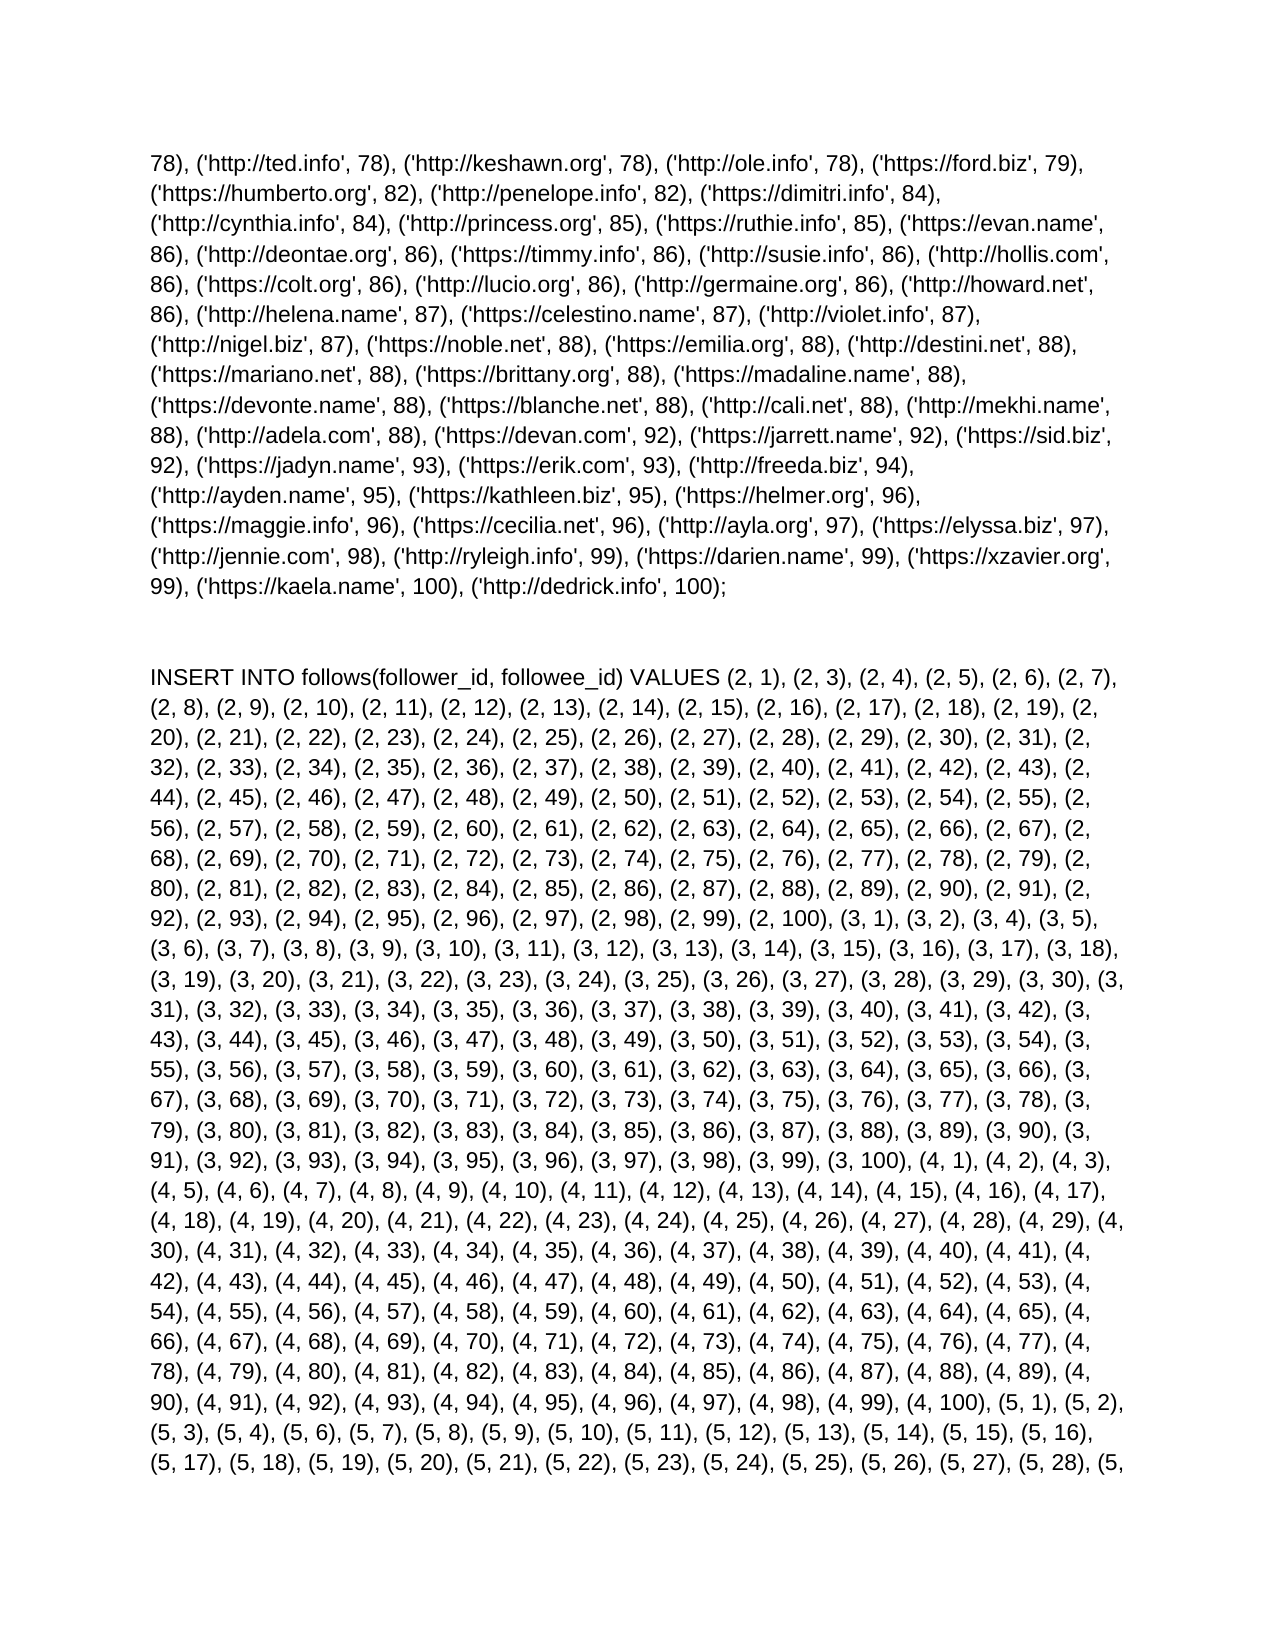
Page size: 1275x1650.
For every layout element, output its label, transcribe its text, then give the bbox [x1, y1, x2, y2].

text INSERT INTO follows(follower_id, followee_id) VALUES (2, 1), (2, 3), (2, 4), (2, 5), (2, 6), (2, 7), (2, 8), (2, 9), (2, 10), (2, 11), (2, 12), (2, 13), (2, 14), (2, 15), (2, 16), (2, 17), (2, 18), (2, 19), (2, 20), (2, 21), (2, 22), (2, 23), (2, 24), (2, 25), (2, 26), (2, 27), (2, 28), (2, 29), (2, 30), (2, 31), (2, 32), (2, 33), (2, 34), (2, 35), (2, 36), (2, 37), (2, 38), (2, 39), (2, 40), (2, 41), (2, 42), (2, 43), (2, 44), (2, 45), (2, 46), (2, 47), (2, 48), (2, 49), (2, 50), (2, 51), (2, 52), (2, 53), (2, 54), (2, 55), (2, 56), (2, 57), (2, 58), (2, 59), (2, 60), (2, 61), (2, 62), (2, 63), (2, 64), (2, 65), (2, 66), (2, 67), (2, 68), (2, 69), (2, 70), (2, 71), (2, 72), (2, 73), (2, 74), (2, 75), (2, 76), (2, 77), (2, 78), (2, 79), (2, 80), (2, 81), (2, 82), (2, 83), (2, 84), (2, 85), (2, 86), (2, 87), (2, 88), (2, 89), (2, 90), (2, 91), (2, 92), (2, 93), (2, 94), (2, 95), (2, 96), (2, 97), (2, 98), (2, 99), (2, 100), (3, 1), (3, 2), (3, 4), (3, 5), (3, 6), (3, 7), (3, 8), (3, 9), (3, 10), (3, 11), (3, 12), (3, 13), (3, 14), (3, 15), (3, 16), (3, 17), (3, 18), (3, 19), (3, 20), (3, 21), (3, 22), (3, 23), (3, 24), (3, 25), (3, 26), (3, 27), (3, 28), (3, 29), (3, 30), (3, 31), (3, 32), (3, 33), (3, 34), (3, 35), (3, 36), (3, 37), (3, 38), (3, 39), (3, 40), (3, 41), (3, 42), (3, 43), (3, 44), (3, 45), (3, 46), (3, 47), (3, 48), (3, 49), (3, 50), (3, 51), (3, 52), (3, 53), (3, 54), (3, 55), (3, 56), (3, 57), (3, 58), (3, 59), (3, 60), (3, 61), (3, 62), (3, 63), (3, 64), (3, 65), (3, 66), (3, 67), (3, 68), (3, 69), (3, 70), (3, 71), (3, 72), (3, 73), (3, 74), (3, 75), (3, 76), (3, 77), (3, 78), (3, 79), (3, 80), (3, 81), (3, 82), (3, 83), (3, 84), (3, 85), (3, 86), (3, 87), (3, 88), (3, 89), (3, 90), (3, 91), (3, 92), (3, 93), (3, 94), (3, 95), (3, 96), (3, 97), (3, 98), (3, 99), (3, 100), (4, 1), (4, 2), (4, 3), (4, 5), (4, 6), (4, 7), (4, 8), (4, 9), (4, 10), (4, 11), (4, 12), (4, 13), (4, 14), (4, 15), (4, 16), (4, 17), (4, 18), (4, 19), (4, 20), (4, 21), (4, 22), (4, 23), (4, 24), (4, 25), (4, 26), (4, 27), (4, 28), (4, 29), (4, 30), (4, 31), (4, 32), (4, 33), (4, 34), (4, 35), (4, 36), (4, 37), (4, 38), (4, 39), (4, 40), (4, 41), (4, 42), (4, 43), (4, 44), (4, 45), (4, 46), (4, 47), (4, 48), (4, 49), (4, 50), (4, 51), (4, 52), (4, 53), (4, 54), (4, 55), (4, 56), (4, 57), (4, 58), (4, 59), (4, 60), (4, 61), (4, 62), (4, 63), (4, 64), (4, 65), (4, 66), (4, 67), (4, 68), (4, 69), (4, 70), (4, 71), (4, 72), (4, 73), (4, 74), (4, 75), (4, 76), (4, 77), (4, 78), (4, 79), (4, 80), (4, 81), (4, 82), (4, 83), (4, 84), (4, 85), (4, 86), (4, 87), (4, 88), (4, 89), (4, 90), (4, 91), (4, 92), (4, 93), (4, 94), (4, 95), (4, 96), (4, 97), (4, 98), (4, 99), (4, 100), (5, 1), (5, 2), (5, 3), (5, 4), (5, 6), (5, 7), (5, 8), (5, 9), (5, 10), (5, 11), (5, 12), (5, 13), (5, 14), (5, 15), (5, 16), (5, 17), (5, 18), (5, 19), (5, 20), (5, 21), (5, 22), (5, 23), (5, 24), (5, 25), (5, 26), (5, 27), (5, 28), (5, [150, 663, 1125, 1475]
text 78), ('http://ted.info', 78), ('http://keshawn.org', 78), ('http://ole.info', 78), ('https://ford.biz', 79), ('https://humberto.org', 82), ('http://penelope.info', 82), ('https://dimitri.info', 84), ('http://cynthia.info', 84), ('http://princess.org', 85), ('https://ruthie.info', 85), ('https://evan.name', 86), ('http://deontae.org', 86), ('https://timmy.info', 86), ('http://susie.info', 86), ('http://hollis.com', 86), ('https://colt.org', 86), ('http://lucio.org', 86), ('http://germaine.org', 86), ('http://howard.net', 86), ('http://helena.name', 87), ('https://celestino.name', 87), ('http://violet.info', 87), ('http://nigel.biz', 87), ('https://noble.net', 88), ('https://emilia.org', 88), ('http://destini.net', 88), ('https://mariano.net', 88), ('https://brittany.org', 88), ('https://madaline.name', 88), ('https://devonte.name', 88), ('https://blanche.net', 88), ('http://cali.net', 88), ('http://mekhi.name', 88), ('http://adela.com', 88), ('https://devan.com', 92), ('https://jarrett.name', 92), ('https://sid.biz', 92), ('https://jadyn.name', 93), ('https://erik.com', 93), ('http://freeda.biz', 94), ('http://ayden.name', 95), ('https://kathleen.biz', 95), ('https://helmer.org', 96), ('https://maggie.info', 96), ('https://cecilia.net', 96), ('http://ayla.org', 97), ('https://elyssa.biz', 97), ('http://jennie.com', 98), ('http://ryleigh.info', 99), ('https://darien.name', 99), ('https://xzavier.org', 99), ('https://kaela.name', 100), ('http://dedrick.info', 100); [150, 150, 1125, 599]
